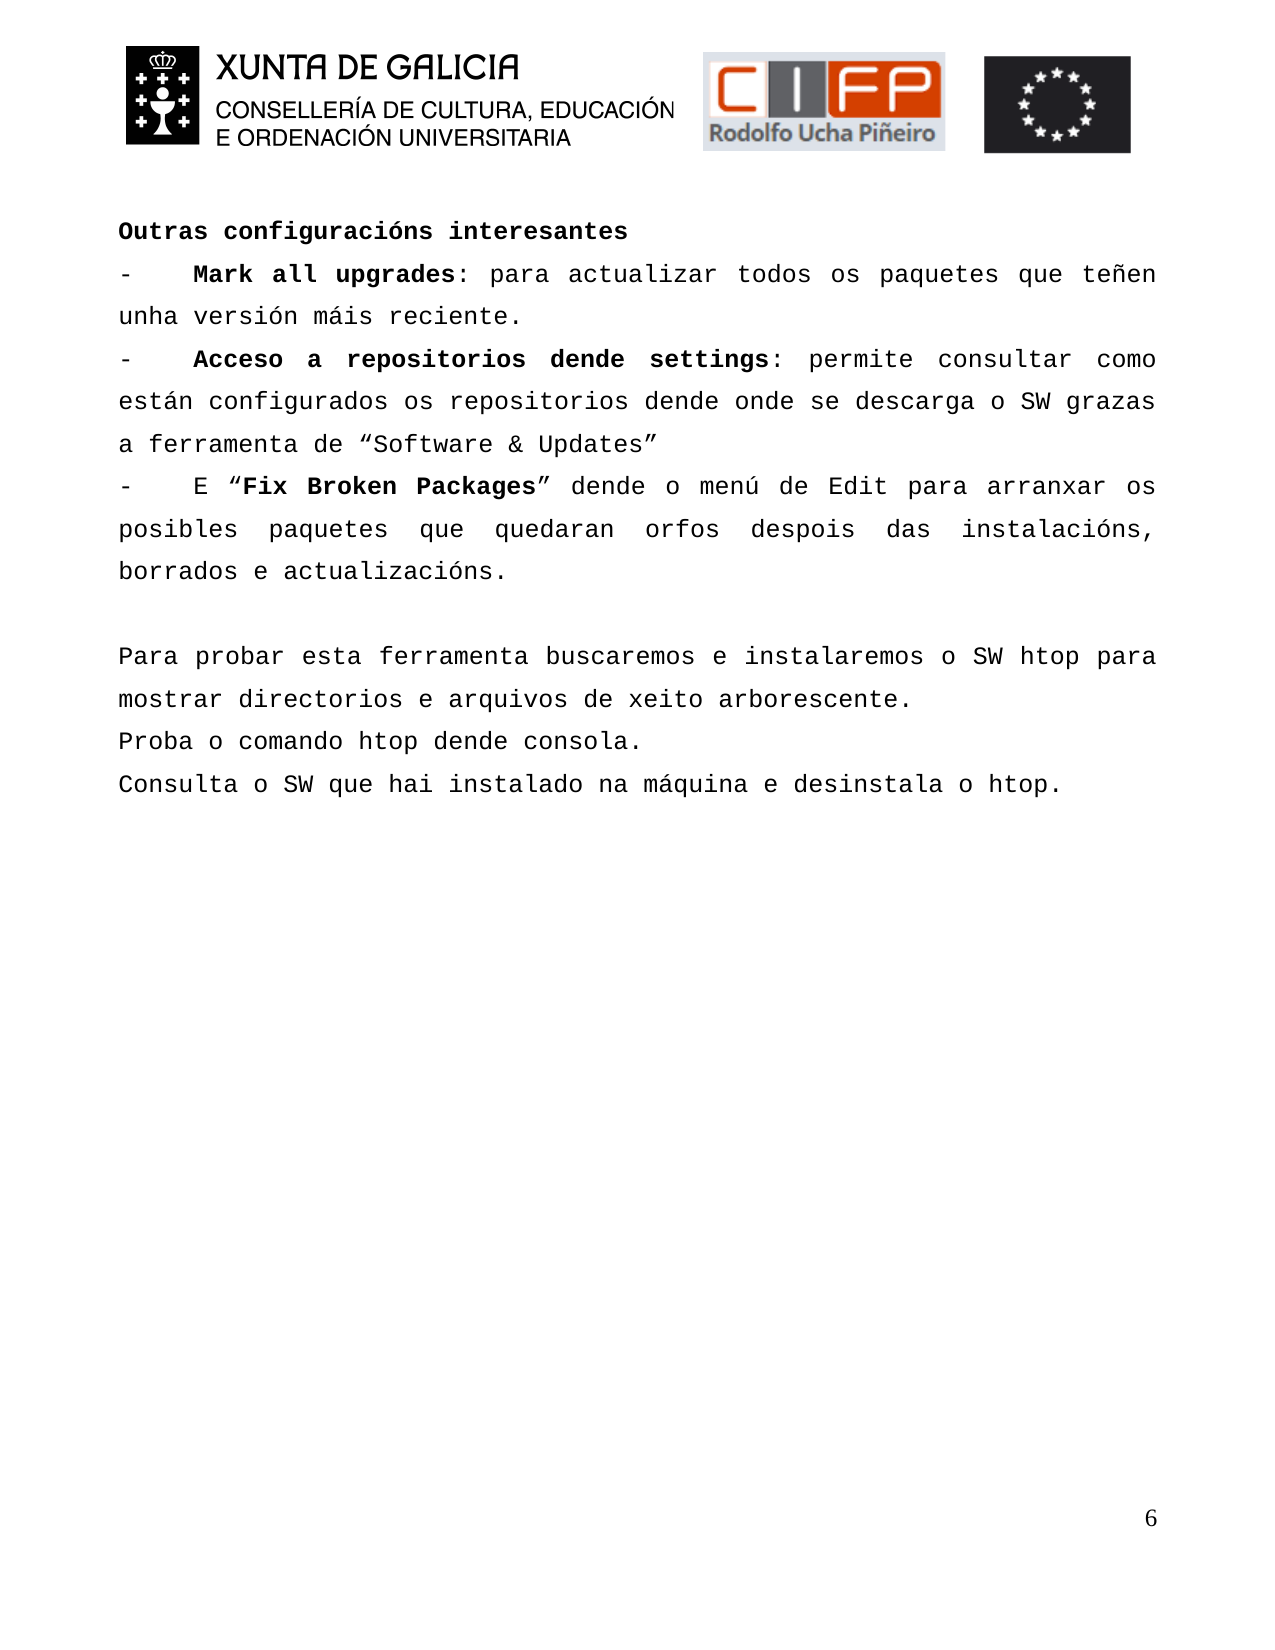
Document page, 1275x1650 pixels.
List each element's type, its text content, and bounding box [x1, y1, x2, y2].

picture [126, 46, 674, 146]
picture [983, 55, 1134, 155]
text - E “Fix Broken Packages” dende o menú de Edit para arranxar os posibles paquetes que quedaran orfos despois das instalacións, borrados e actualizacións. [118, 474, 1157, 587]
text Outras configuracións interesantes [118, 219, 1157, 247]
text - Mark all upgrades: para actualizar todos os paquetes que teñen unha versión máis reciente. [118, 261, 1157, 332]
text Consulta o SW que hai instalado na máquina e desinstala o htop. [118, 771, 1157, 800]
picture [703, 52, 946, 151]
text Proba o comando htop dende consola. [118, 729, 1157, 757]
text Para probar esta ferramenta buscaremos e instalaremos o SW htop para mostrar directorios e arquivos de xeito arborescente. [118, 644, 1157, 715]
text - Acceso a repositorios dende settings: permite consultar como están configurados os repositorios dende onde se descarga o SW grazas a ferramenta de “Software & Updates” [118, 346, 1157, 460]
